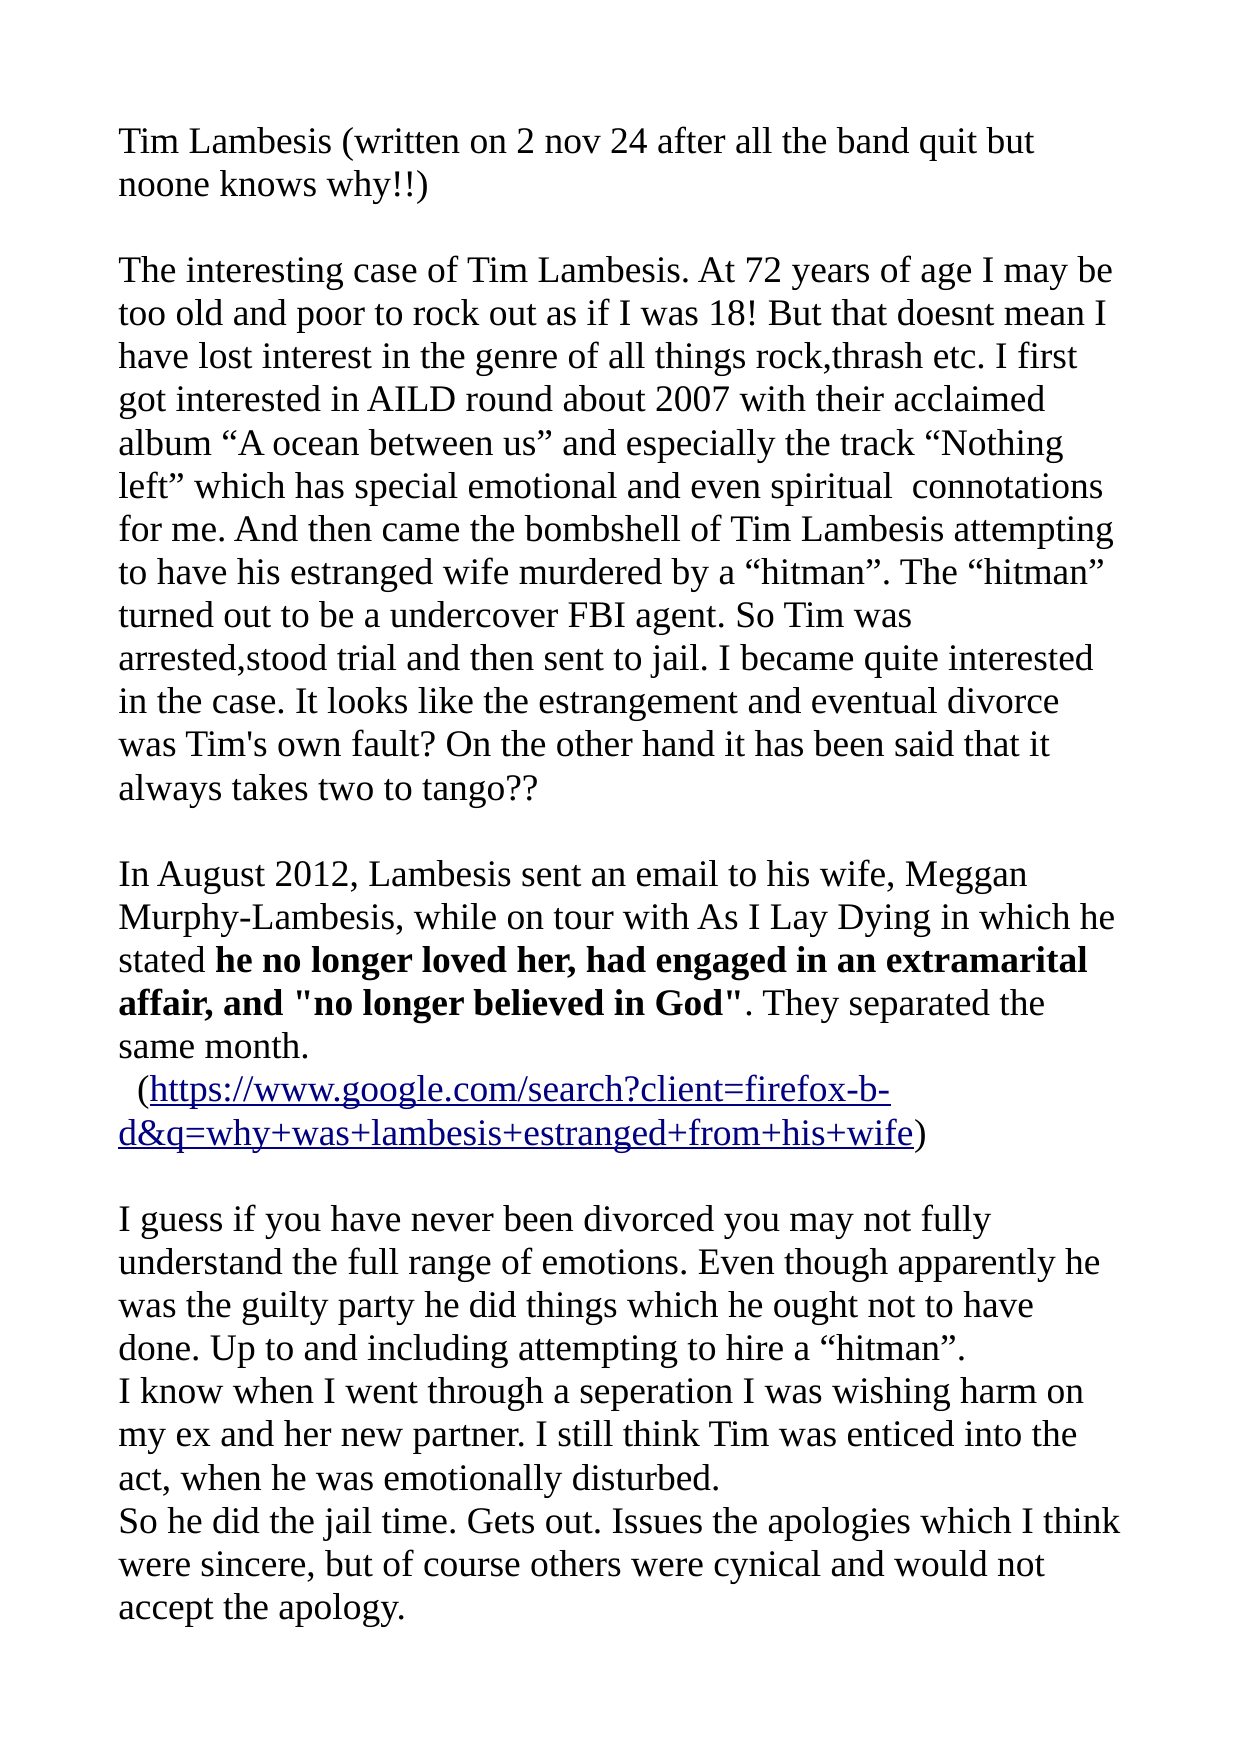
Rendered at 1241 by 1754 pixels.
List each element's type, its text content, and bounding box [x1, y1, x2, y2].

text I know when I went through a seperation I was wishing harm on my ex and her new partner. I still think Tim was enticed into the act, when he was emotionally disturbed. [118, 1369, 1122, 1498]
text Tim Lambesis (written on 2 nov 24 after all the band quit but noone knows why!!) [118, 118, 1122, 204]
text The interesting case of Tim Lambesis. At 72 years of age I may be too old and poor to rock out as if I was 18! But that doesnt mean I have lost interest in the genre of all things rock,thrash etc. I first got interested in AILD round about 2007 with their acclaimed album “A ocean between us” and especially the track “Nothing left” which has special emotional and even spiritual connotations for me. And then came the bombshell of Tim Lambesis attempting to have his estranged wife murdered by a “hitman”. The “hitman” turned out to be a undercover FBI agent. So Tim was arrested,stood trial and then sent to jail. I became quite interested in the case. It looks like the estrangement and eventual divorce was Tim's own fault? On the other hand it has been said that it always takes two to tango?? [118, 247, 1122, 808]
text (https://www.google.com/search?client=firefox-b-d&q=why+was+lambesis+estranged+from+his+wife) [118, 1067, 1122, 1153]
text In August 2012, Lambesis sent an email to his wife, Meggan Murphy-Lambesis, while on tour with As I Lay Dying in which he stated he no longer loved her, had engaged in an extramarital affair, and "no longer believed in God". They separated the same month. [118, 851, 1122, 1067]
text I guess if you have never been divorced you may not fully understand the full range of emotions. Even though apparently he was the guilty party he did things which he ought not to have done. Up to and including attempting to hire a “hitman”. [118, 1196, 1122, 1369]
text So he did the jail time. Gets out. Issues the apologies which I think were sincere, but of course others were cynical and would not accept the apology. [118, 1498, 1122, 1627]
